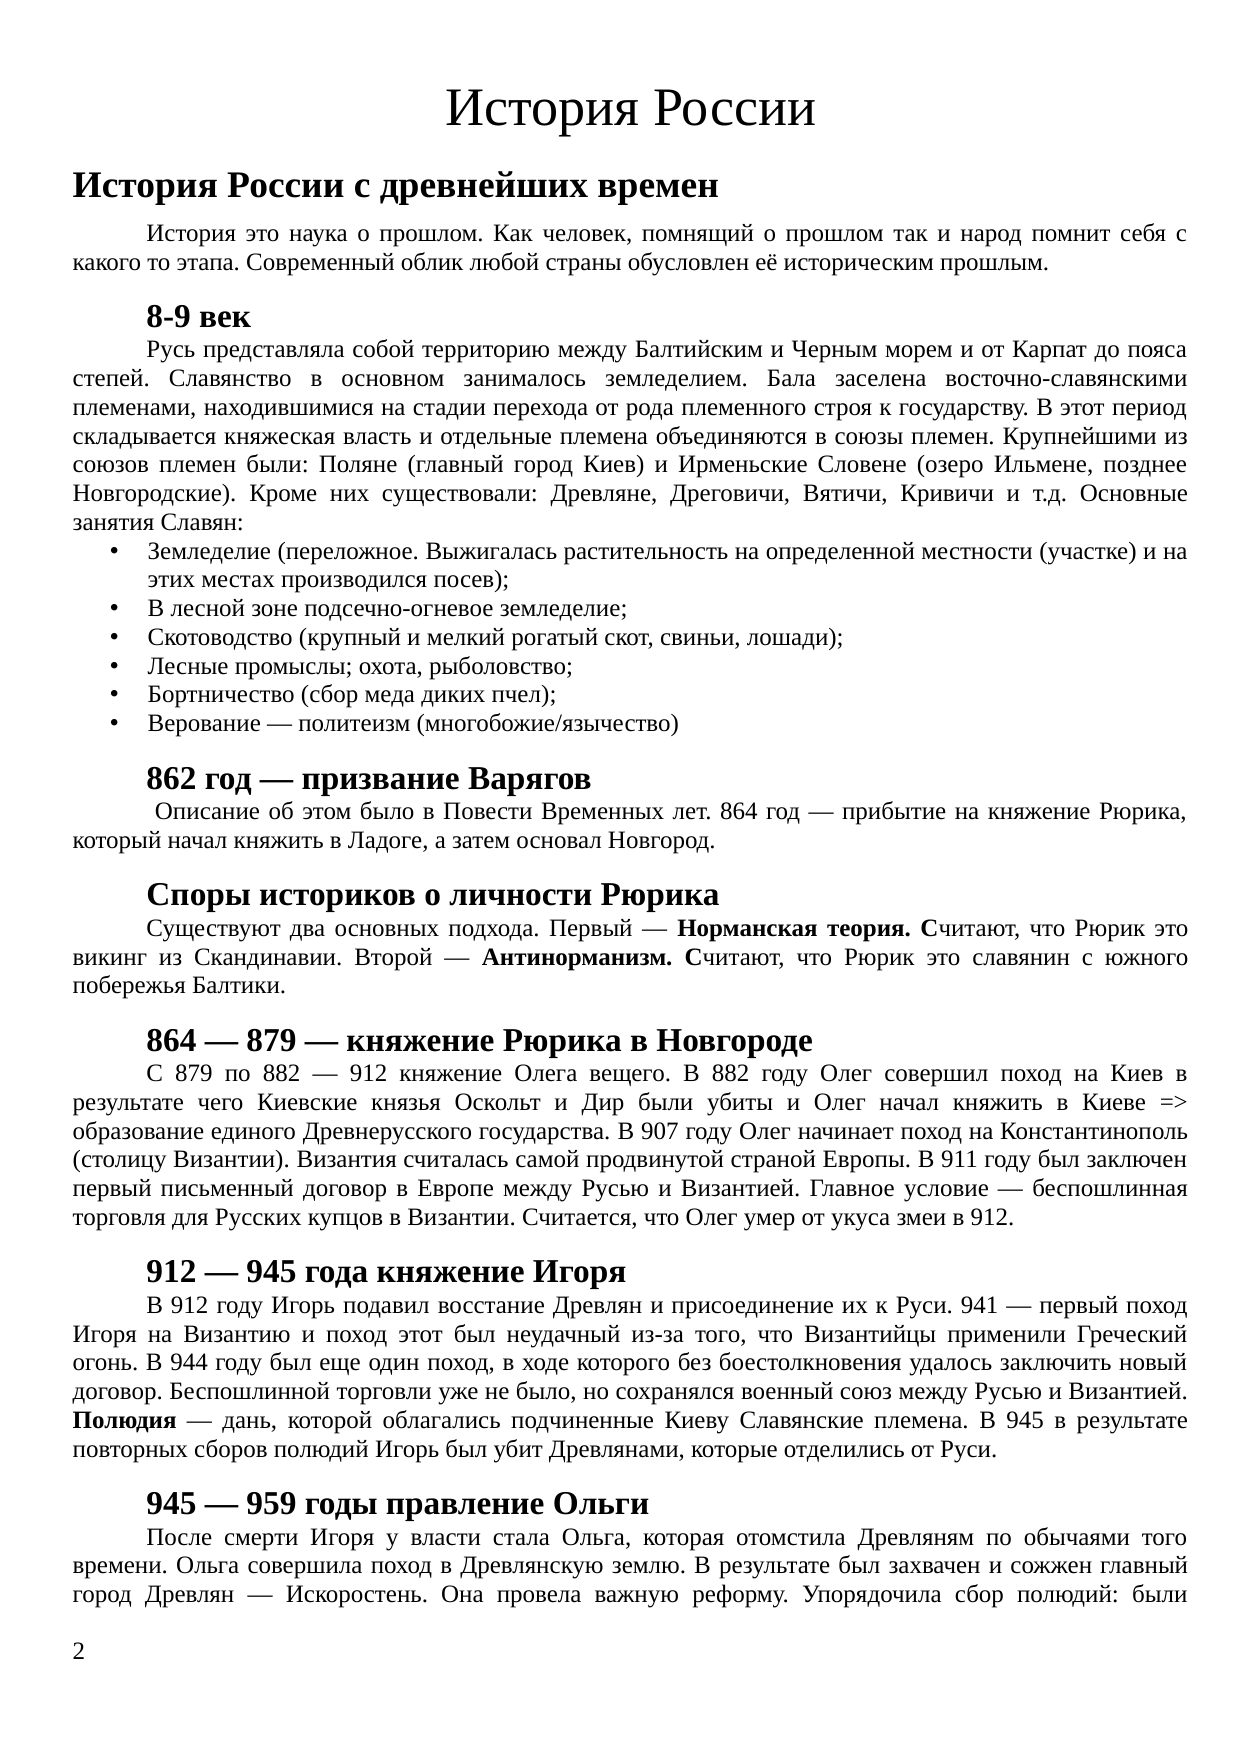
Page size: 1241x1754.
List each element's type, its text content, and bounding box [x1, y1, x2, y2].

list Земледелие (переложное. Выжигалась растительность на определенной местности (участке) и на этих местах производился посев); [110, 536, 1189, 593]
subtitle 945 — 959 годы правление Ольги [72, 1483, 1189, 1522]
text Русь представляла собой территорию между Балтийским и Черным морем и от Карпат до пояса степей. Славянство в основном занималось земледелием. Бала заселена восточно-славянскими племенами, находившимися на стадии перехода от рода племенного строя к государству. В этот период складывается княжеская власть и отдельные племена объединяются в союзы племен. Крупнейшими из союзов племен были: Поляне (главный город Киев) и Ирменьские Словене (озеро Ильмене, позднее Новгородские). Кроме них существовали: Древляне, Дреговичи, Вятичи, Кривичи и т.д. Основные занятия Славян: [72, 334, 1189, 536]
list Верование — политеизм (многобожие/язычество) [110, 708, 1189, 737]
text С 879 по 882 — 912 княжение Олега вещего. В 882 году Олег совершил поход на Киев в результате чего Киевские князья Оскольт и Дир были убиты и Олег начал княжить в Киеве => образование единого Древнерусского государства. В 907 году Олег начинает поход на Константинополь (столицу Византии). Византия считалась самой продвинутой страной Европы. В 911 году был заключен первый письменный договор в Европе между Русью и Византией. Главное условие — беспошлинная торговля для Русских купцов в Византии. Считается, что Олег умер от укуса змеи в 912. [72, 1058, 1189, 1231]
text В 912 году Игорь подавил восстание Древлян и присоединение их к Руси. 941 — первый поход Игоря на Византию и поход этот был неудачный из-за того, что Византийцы применили Греческий огонь. В 944 году был еще один поход, в ходе которого без боестолкновения удалось заключить новый договор. Беспошлинной торговли уже не было, но сохранялся военный союз между Русью и Византией. Полюдия — дань, которой облагались подчиненные Киеву Славянские племена. В 945 в результате повторных сборов полюдий Игорь был убит Древлянами, которые отделились от Руси. [72, 1290, 1189, 1462]
list В лесной зоне подсечно-огневое земледелие; [110, 593, 1189, 622]
subtitle История России с древнейших времен [72, 162, 1189, 205]
text Описание об этом было в Повести Временных лет. 864 год — прибытие на княжение Рюрика, который начал княжить в Ладоге, а затем основал Новгород. [72, 796, 1189, 854]
subtitle 912 — 945 года княжение Игоря [72, 1252, 1189, 1290]
text Существуют два основных подхода. Первый — Норманская теория. Считают, что Рюрик это викинг из Скандинавии. Второй — Антинорманизм. Считают, что Рюрик это славянин с южного побережья Балтики. [72, 913, 1189, 999]
list Лесные промыслы; охота, рыболовство; [110, 651, 1189, 679]
subtitle Споры историков о личности Рюрика [72, 874, 1189, 913]
subtitle 864 — 879 — княжение Рюрика в Новгороде [72, 1020, 1189, 1058]
list Бортничество (сбор меда диких пчел); [110, 679, 1189, 708]
subtitle 8-9 век [72, 296, 1189, 334]
subtitle 862 год — призвание Варягов [72, 758, 1189, 796]
text После смерти Игоря у власти стала Ольга, которая отомстила Древляням по обычаями того времени. Ольга совершила поход в Древлянскую землю. В результате был захвачен и сожжен главный город Древлян — Искоростень. Она провела важную реформу. Упорядочила сбор полюдий: были [72, 1522, 1189, 1608]
text История это наука о прошлом. Как человек, помнящий о прошлом так и народ помнит себя с какого то этапа. Современный облик любой страны обусловлен её историческим прошлым. [72, 218, 1189, 275]
list Скотоводство (крупный и мелкий рогатый скот, свиньи, лошади); [110, 622, 1189, 651]
